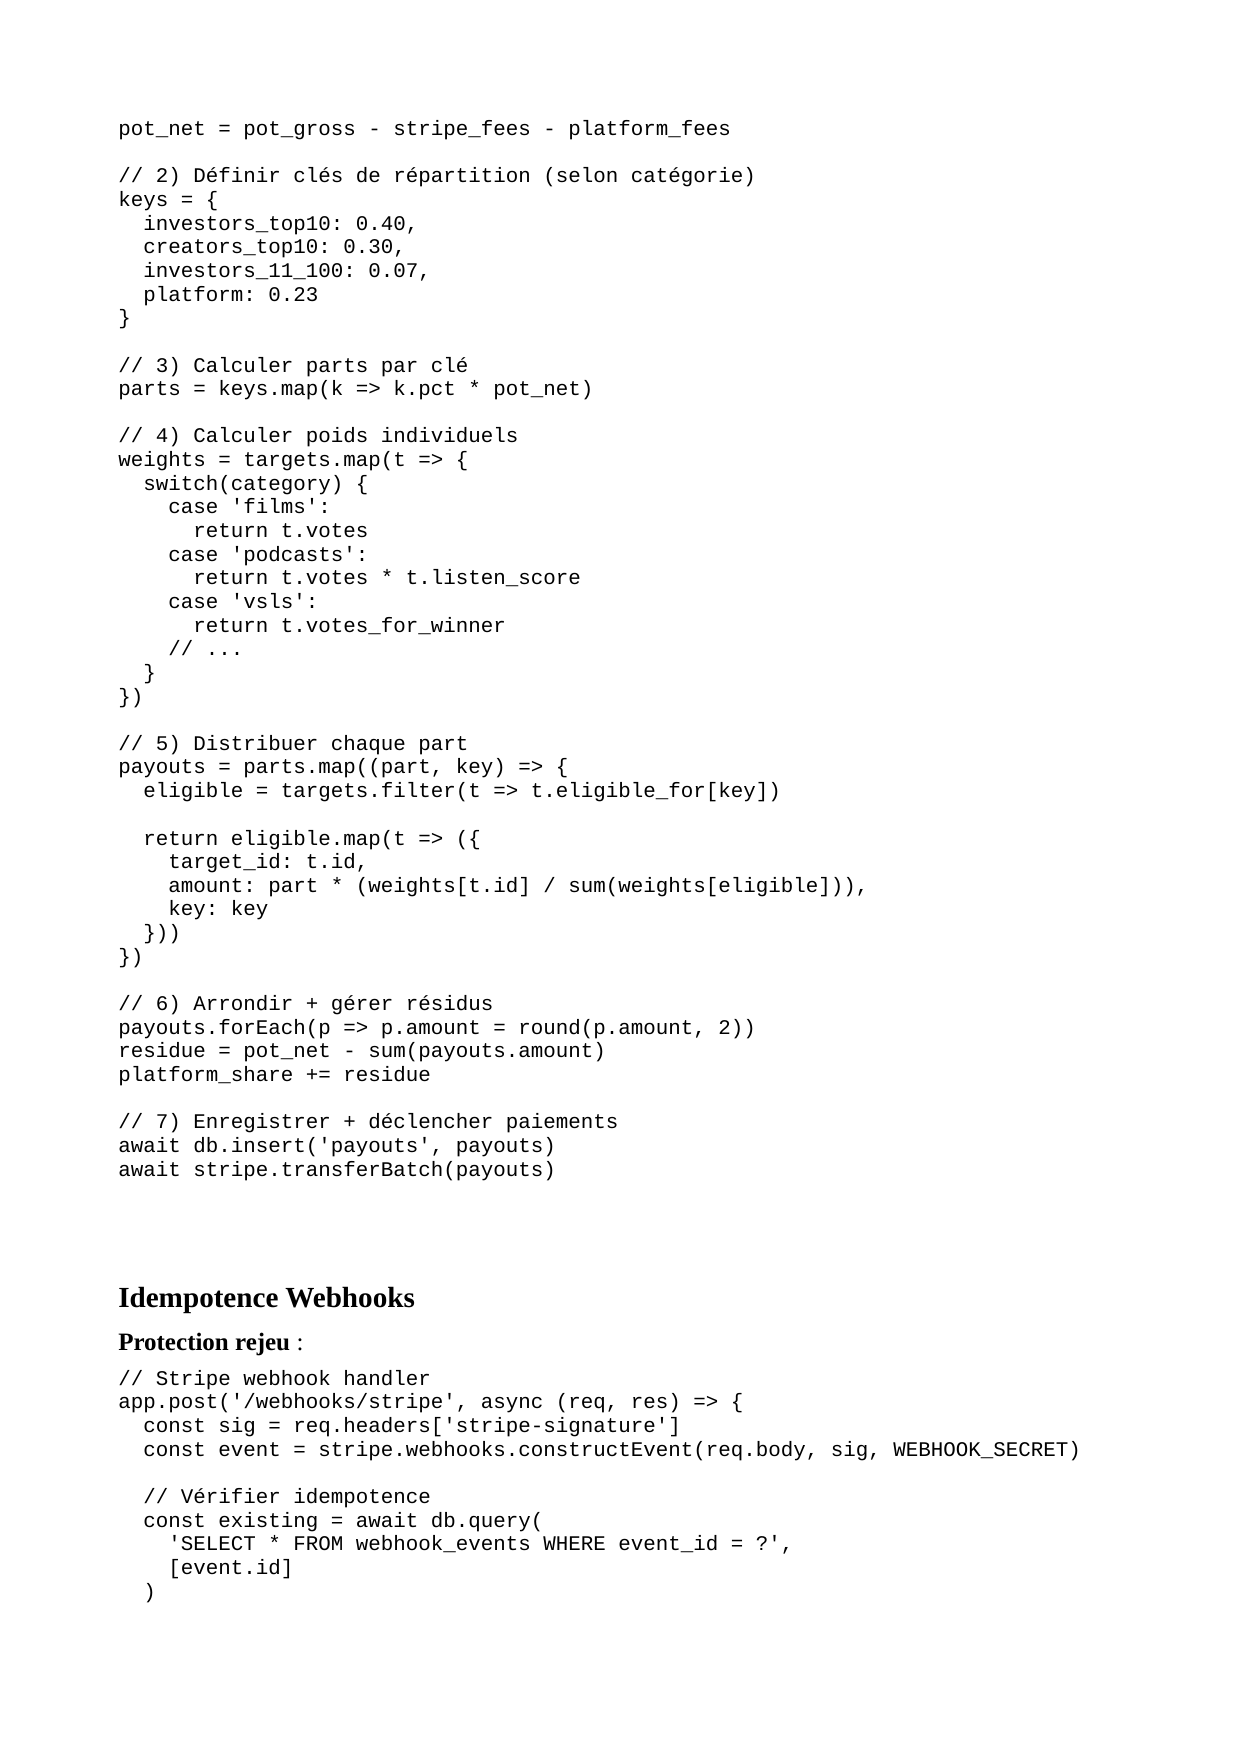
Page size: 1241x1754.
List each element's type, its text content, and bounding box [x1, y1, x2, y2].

text return t.votes_for_winner [118, 615, 1122, 638]
text const sig = req.headers['stripe-signature'] [118, 1415, 1122, 1439]
text // 7) Enregistrer + déclencher paiements [118, 1111, 1122, 1135]
text await stripe.transferBatch(payouts) [118, 1158, 1122, 1182]
text // ... [118, 638, 1122, 662]
subtitle Idempotence Webhooks [118, 1281, 1122, 1314]
text case 'films': [118, 496, 1122, 520]
text return t.votes [118, 520, 1122, 544]
text } [118, 307, 1122, 331]
text const existing = await db.query( [118, 1510, 1122, 1533]
text residue = pot_net - sum(payouts.amount) [118, 1040, 1122, 1064]
text creators_top10: 0.30, [118, 236, 1122, 260]
text platform_share += residue [118, 1064, 1122, 1088]
text payouts.forEach(p => p.amount = round(p.amount, 2)) [118, 1017, 1122, 1040]
text return t.votes * t.listen_score [118, 567, 1122, 591]
text amount: part * (weights[t.id] / sum(weights[eligible])), [118, 875, 1122, 898]
text ) [118, 1581, 1122, 1604]
text pot_net = pot_gross - stripe_fees - platform_fees [118, 118, 1122, 142]
text eligible = targets.filter(t => t.eligible_for[key]) [118, 780, 1122, 804]
text 'SELECT * FROM webhook_events WHERE event_id = ?', [118, 1533, 1122, 1557]
text app.post('/webhooks/stripe', async (req, res) => { [118, 1391, 1122, 1415]
text investors_top10: 0.40, [118, 213, 1122, 236]
text await db.insert('payouts', payouts) [118, 1135, 1122, 1158]
text // 2) Définir clés de répartition (selon catégorie) [118, 165, 1122, 189]
text parts = keys.map(k => k.pct * pot_net) [118, 378, 1122, 402]
text platform: 0.23 [118, 284, 1122, 307]
text // 3) Calculer parts par clé [118, 354, 1122, 378]
text } [118, 662, 1122, 686]
text investors_11_100: 0.07, [118, 260, 1122, 284]
text // Stripe webhook handler [118, 1368, 1122, 1391]
text })) [118, 922, 1122, 946]
text return eligible.map(t => ({ [118, 827, 1122, 851]
text case 'podcasts': [118, 544, 1122, 567]
text weights = targets.map(t => { [118, 449, 1122, 473]
text // Vérifier idempotence [118, 1486, 1122, 1510]
text switch(category) { [118, 473, 1122, 496]
text // 6) Arrondir + gérer résidus [118, 993, 1122, 1017]
text [event.id] [118, 1557, 1122, 1581]
text keys = { [118, 189, 1122, 213]
text key: key [118, 898, 1122, 922]
text Protection rejeu : [118, 1327, 1122, 1355]
text target_id: t.id, [118, 851, 1122, 875]
text payouts = parts.map((part, key) => { [118, 757, 1122, 780]
text const event = stripe.webhooks.constructEvent(req.body, sig, WEBHOOK_SECRET) [118, 1439, 1122, 1462]
text case 'vsls': [118, 591, 1122, 615]
text }) [118, 686, 1122, 709]
text // 5) Distribuer chaque part [118, 733, 1122, 757]
text }) [118, 946, 1122, 969]
text // 4) Calculer poids individuels [118, 426, 1122, 449]
